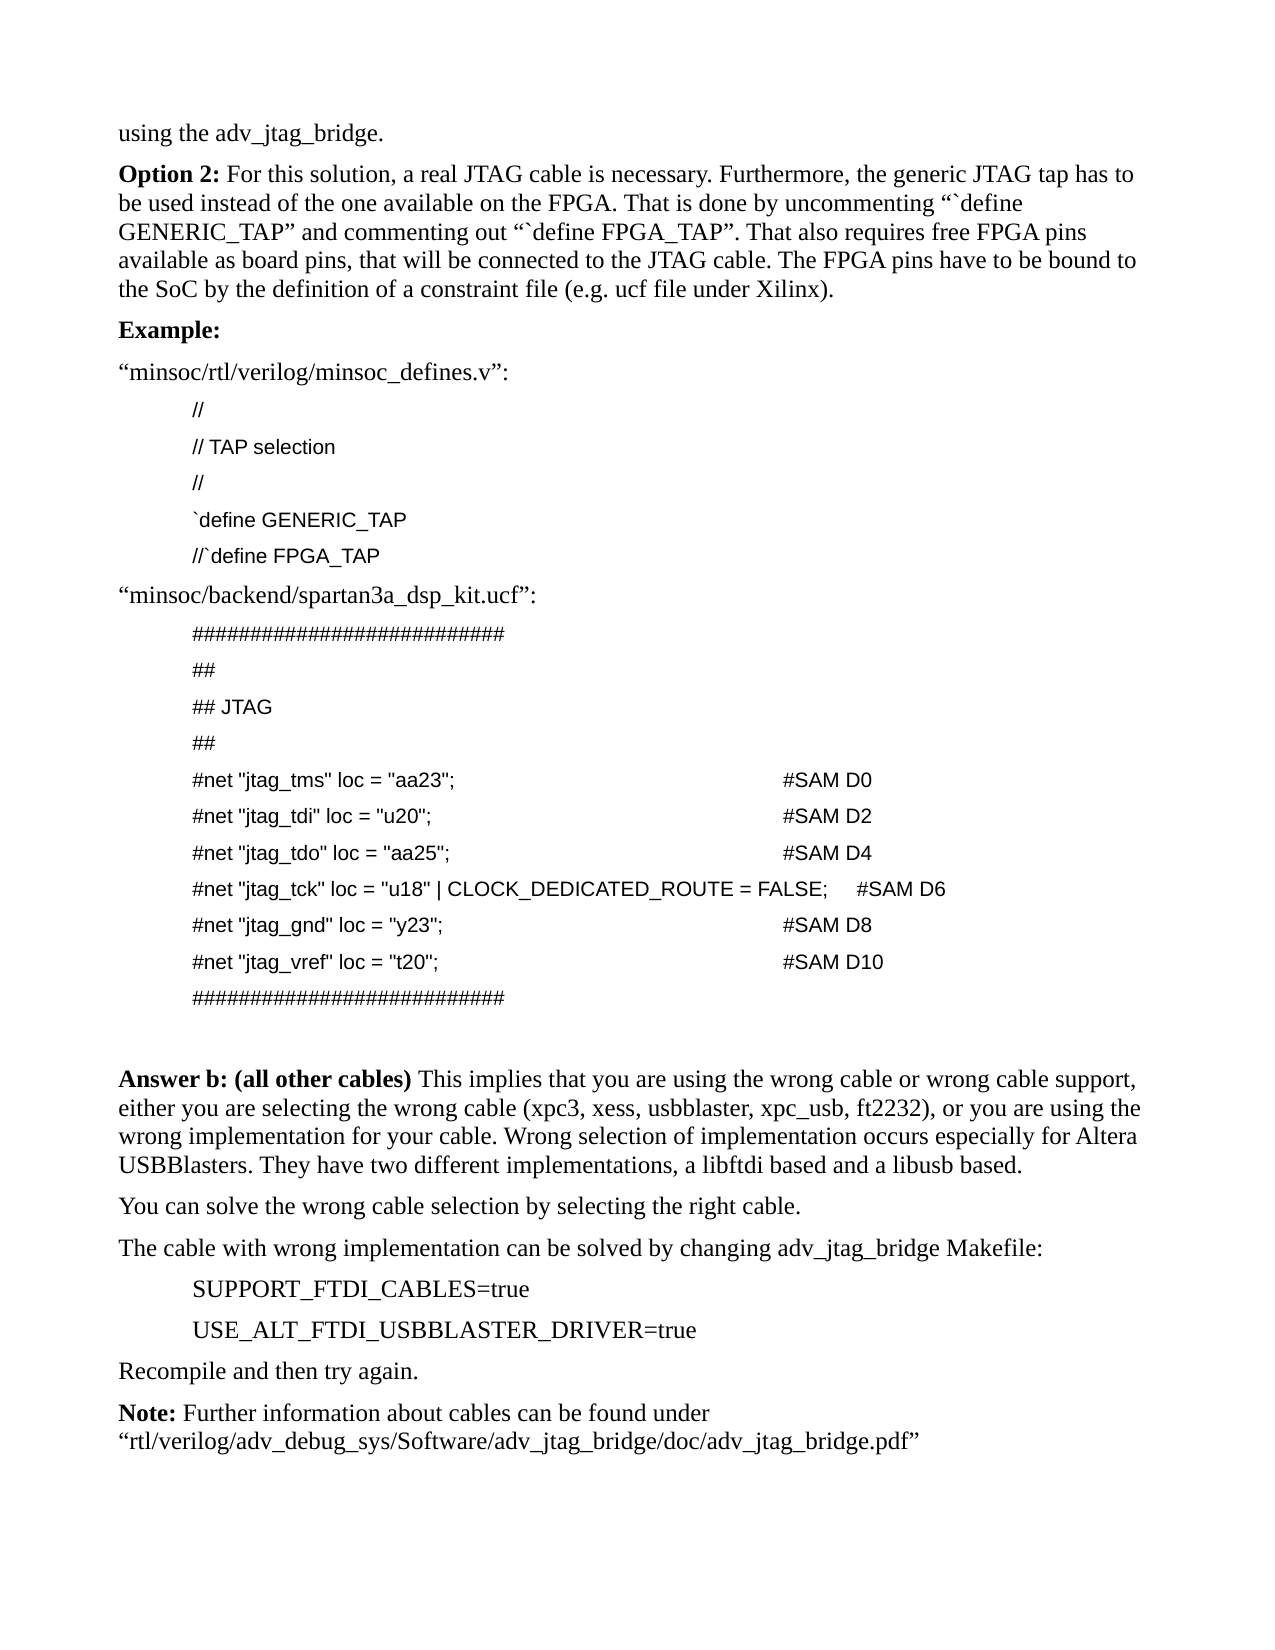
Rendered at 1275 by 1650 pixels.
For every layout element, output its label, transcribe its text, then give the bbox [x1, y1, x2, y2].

text USE_ALT_FTDI_USBBLASTER_DRIVER=true [118, 1315, 1157, 1344]
text Answer b: (all other cables) This implies that you are using the wrong cable or wrong cable support, either you are selecting the wrong cable (xpc3, xess, usbblaster, xpc_usb, ft2232), or you are using the wrong implementation for your cable. Wrong selection of implementation occurs especially for Altera USBBlasters. They have two different implementations, a libftdi based and a libusb based. [118, 1064, 1157, 1179]
text #net "jtag_tdi" loc = "u20"; #SAM D2 [192, 804, 1157, 828]
text “minsoc/backend/spartan3a_dsp_kit.ucf”: [118, 580, 1157, 609]
text Example: [118, 316, 1157, 344]
text #net "jtag_tck" loc = "u18" | CLOCK_DEDICATED_ROUTE = FALSE; #SAM D6 [192, 877, 1157, 901]
text You can solve the wrong cable selection by selecting the right cable. [118, 1191, 1157, 1220]
text Option 2: For this solution, a real JTAG cable is necessary. Furthermore, the generic JTAG tap has to be used instead of the one available on the FPGA. That is done by uncommenting “`define GENERIC_TAP” and commenting out “`define FPGA_TAP”. That also requires free FPGA pins available as board pins, that will be connected to the JTAG cable. The FPGA pins have to be bound to the SoC by the definition of a constraint file (e.g. ucf file under Xilinx). [118, 159, 1157, 303]
text #net "jtag_vref" loc = "t20"; #SAM D10 [192, 950, 1157, 974]
text ## [192, 731, 1157, 755]
text ## JTAG [192, 694, 1157, 718]
text ## [192, 658, 1157, 682]
text The cable with wrong implementation can be solved by changing adv_jtag_bridge Makefile: [118, 1233, 1157, 1261]
text ########################### [192, 622, 1157, 646]
text using the adv_jtag_bridge. [118, 118, 1157, 147]
text Recompile and then try again. [118, 1356, 1157, 1385]
text // [192, 398, 1157, 422]
text // TAP selection [192, 434, 1157, 458]
text #net "jtag_tdo" loc = "aa25"; #SAM D4 [192, 840, 1157, 864]
text //`define FPGA_TAP [192, 544, 1157, 568]
text `define GENERIC_TAP [192, 507, 1157, 531]
text Note: Further information about cables can be found under “rtl/verilog/adv_debug_sys/Software/adv_jtag_bridge/doc/adv_jtag_bridge.pdf” [118, 1398, 1157, 1455]
text #net "jtag_gnd" loc = "y23"; #SAM D8 [192, 913, 1157, 937]
text #net "jtag_tms" loc = "aa23"; #SAM D0 [192, 767, 1157, 791]
text // [192, 471, 1157, 495]
text “minsoc/rtl/verilog/minsoc_defines.v”: [118, 357, 1157, 386]
text ########################### [192, 986, 1157, 1010]
text SUPPORT_FTDI_CABLES=true [118, 1274, 1157, 1303]
